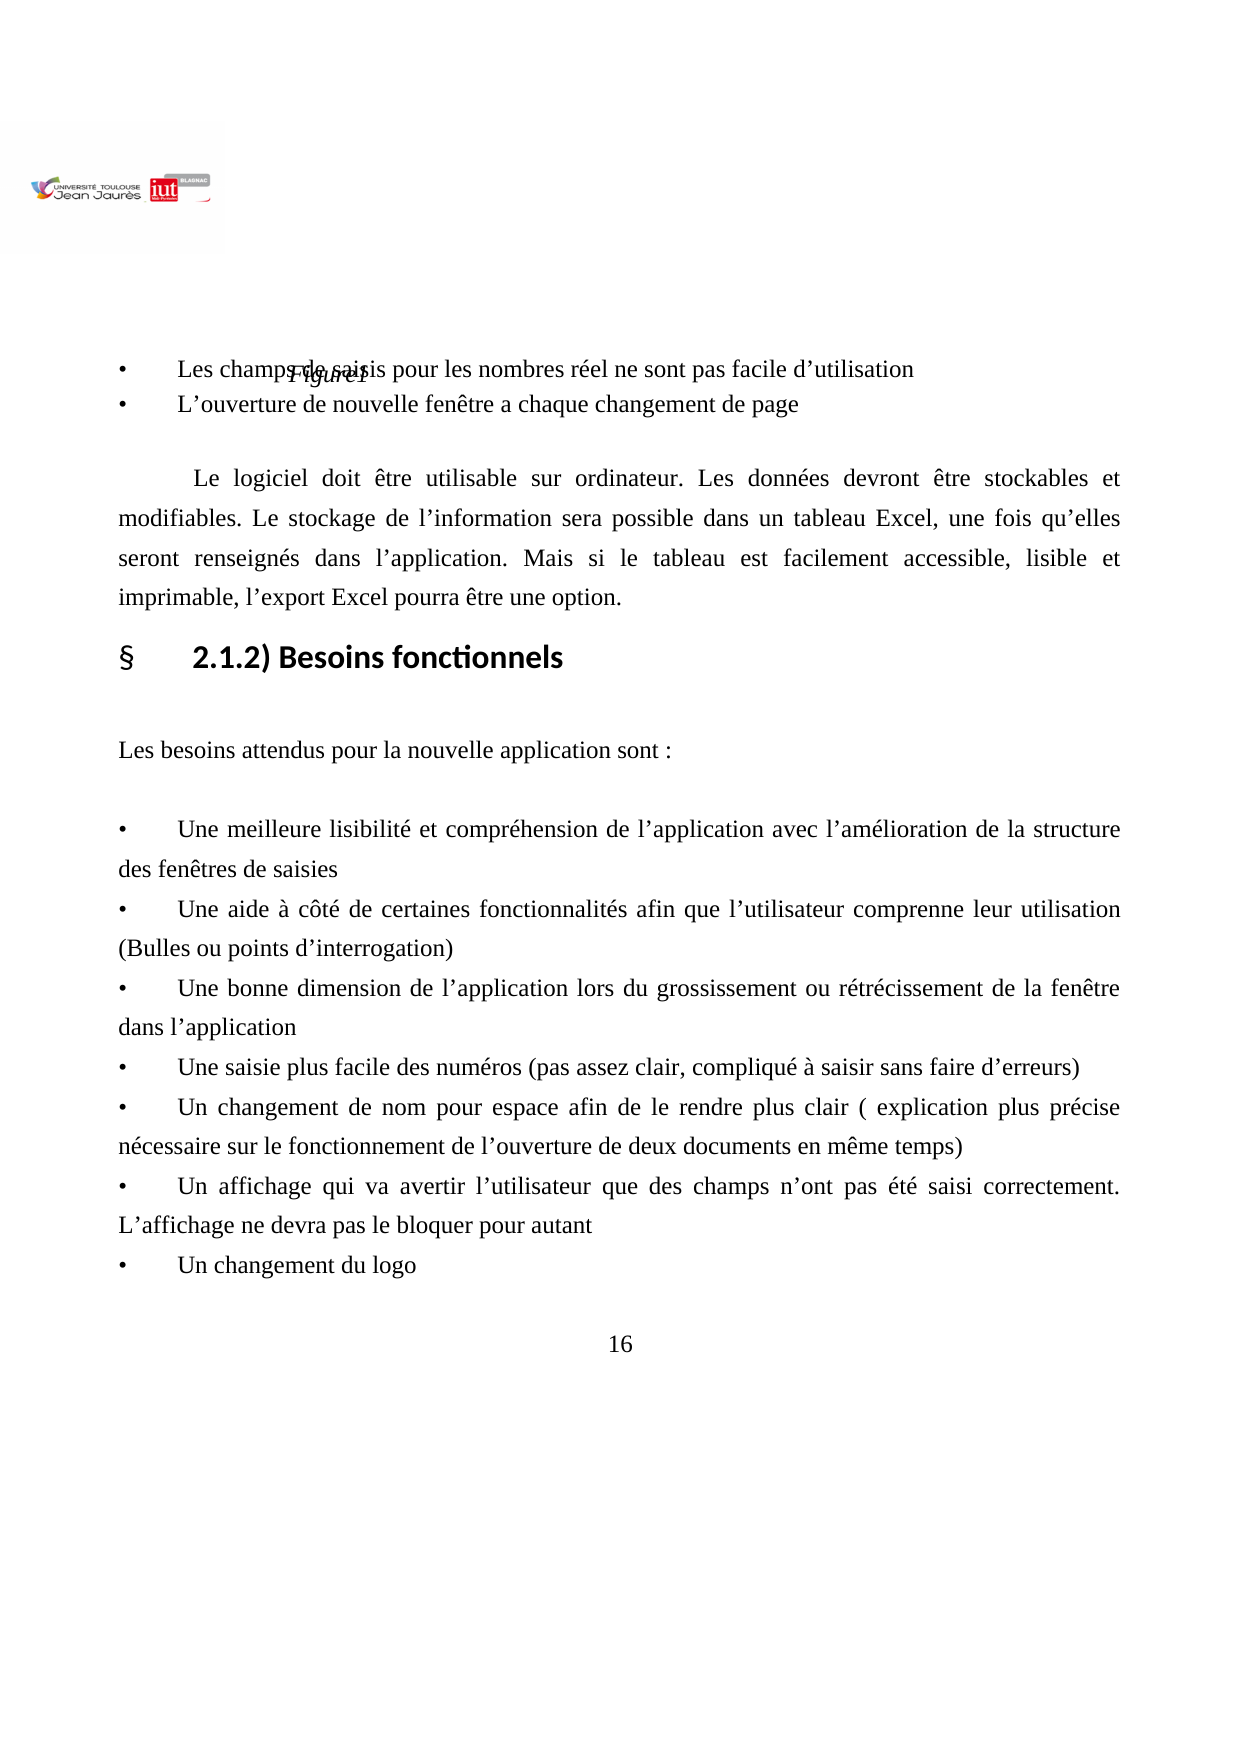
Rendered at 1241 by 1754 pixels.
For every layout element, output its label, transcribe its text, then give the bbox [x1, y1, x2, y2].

list 2.1.2) Besoins fonctionnels [118, 636, 1122, 677]
list L’ouverture de nouvelle fenêtre a chaque changement de page [118, 389, 1122, 418]
list Un changement du logo [118, 1250, 1122, 1279]
list Une aide à côté de certaines fonctionnalités afin que l’utilisateur comprenne leur utilisation (Bulles ou points d’interrogation) [118, 894, 1122, 962]
list Un affichage qui va avertir l’utilisateur que des champs n’ont pas été saisi correctement. L’affichage ne devra pas le bloquer pour autant [118, 1171, 1122, 1239]
list Une meilleure lisibilité et compréhension de l’application avec l’amélioration de la structure des fenêtres de saisies [118, 814, 1122, 883]
list Une saisie plus facile des numéros (pas assez clair, compliqué à saisir sans faire d’erreurs) [118, 1052, 1122, 1081]
text Le logiciel doit être utilisable sur ordinateur. Les données devront être stockables et modifiables. Le stockage de l’information sera possible dans un tableau Excel, une fois qu’elles seront renseignés dans l’application. Mais si le tableau est facilement accessible, lisible et imprimable, l’export Excel pourra être une option. [118, 463, 1122, 611]
list Un changement de nom pour espace afin de le rendre plus clair ( explication plus précise nécessaire sur le fonctionnement de l’ouverture de deux documents en même temps) [118, 1092, 1122, 1160]
list Les champs de saisis pour les nombres réel ne sont pas facile d’utilisation [118, 354, 1122, 383]
list Une bonne dimension de l’application lors du grossissement ou rétrécissement de la fenêtre dans l’application [118, 973, 1122, 1041]
picture [0, 121, 226, 254]
text Les besoins attendus pour la nouvelle application sont : [118, 735, 1122, 764]
